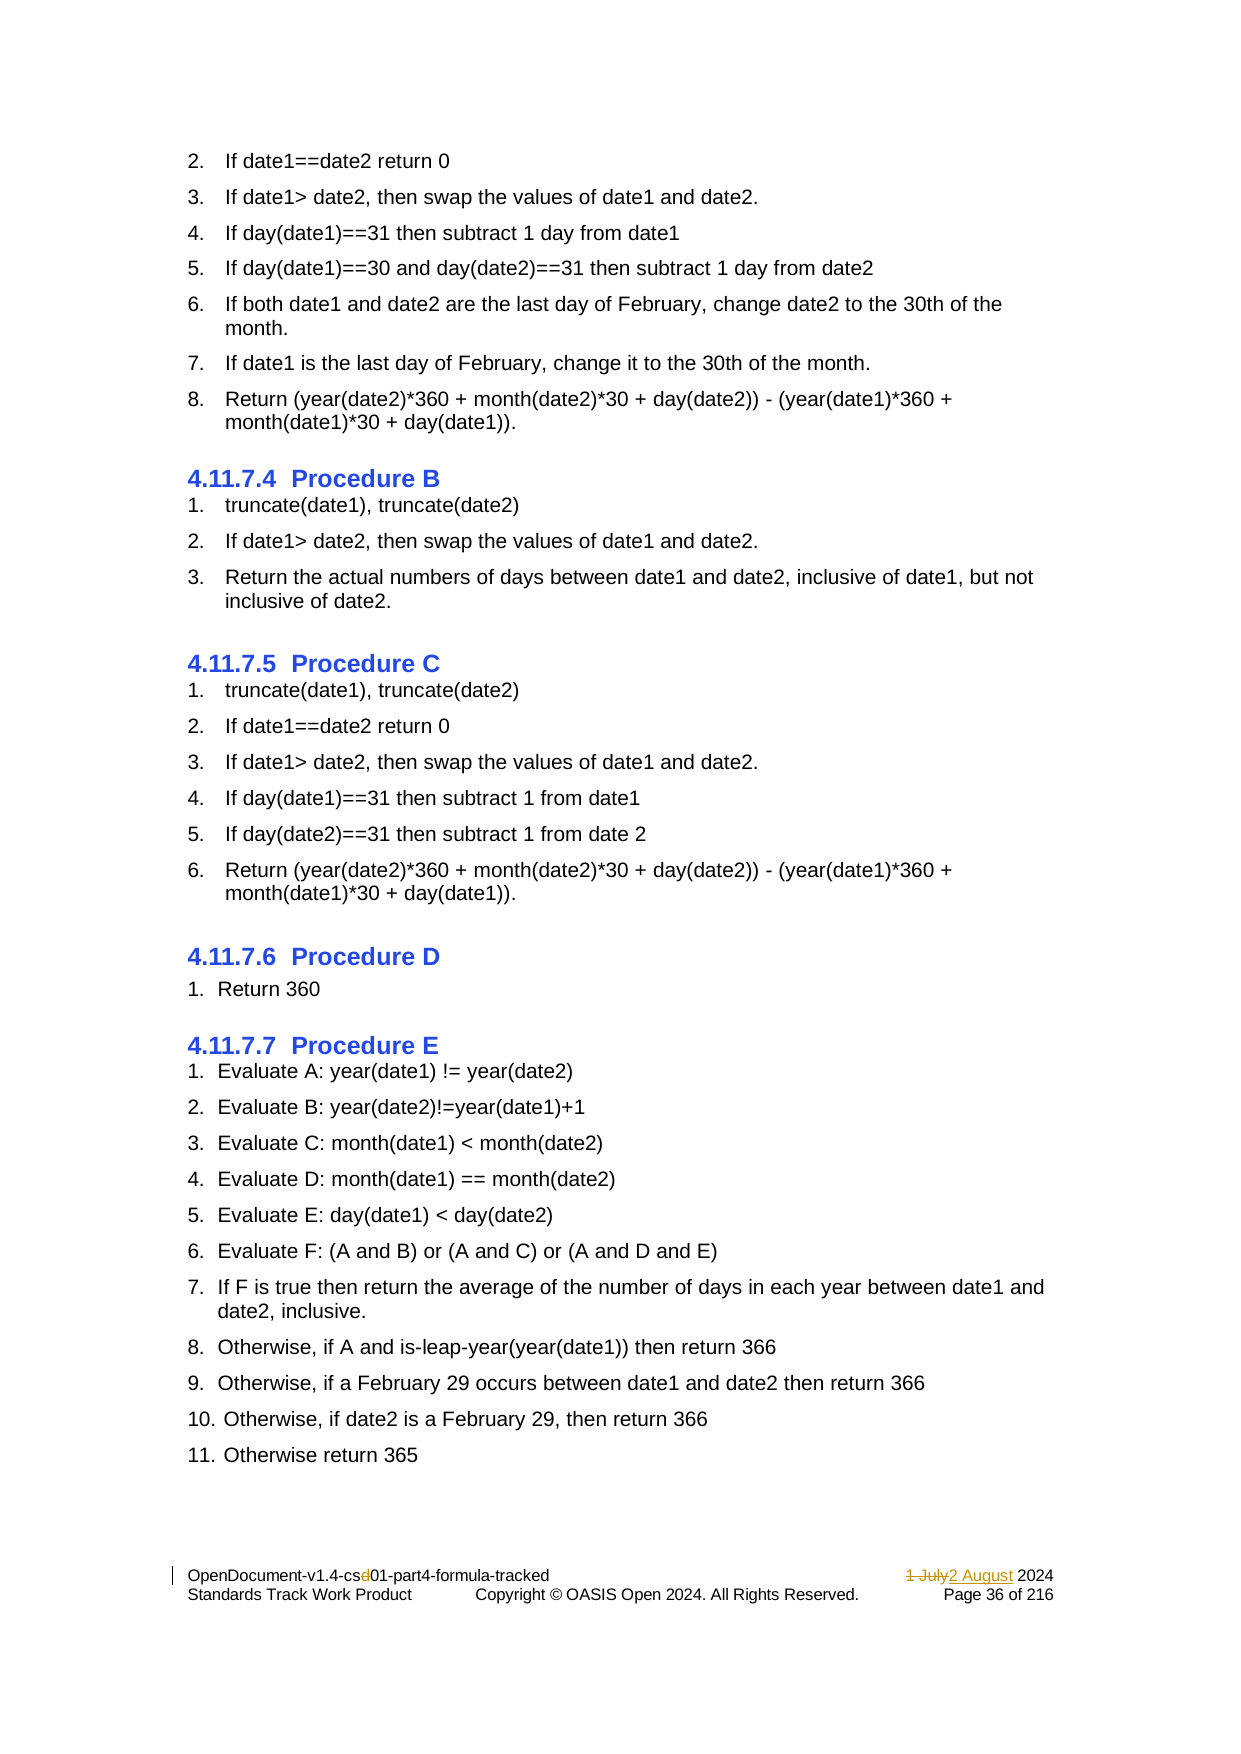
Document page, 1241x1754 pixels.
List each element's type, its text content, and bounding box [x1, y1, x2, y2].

list Evaluate D: month(date1) == month(date2) [187, 1168, 1053, 1191]
list Return (year(date2)*360 + month(date2)*30 + day(date2)) - (year(date1)*360 + month(date1)*30 + day(date1)). [187, 387, 1053, 434]
list Otherwise, if a February 29 occurs between date1 and date2 then return 366 [187, 1371, 1053, 1395]
list Evaluate F: (A and B) or (A and C) or (A and D and E) [187, 1240, 1053, 1263]
list Return the actual numbers of days between date1 and date2, inclusive of date1, but not inclusive of date2. [187, 566, 1053, 613]
list If day(date1)==31 then subtract 1 day from date1 [187, 221, 1053, 245]
list If day(date1)==30 and day(date2)==31 then subtract 1 day from date2 [187, 257, 1053, 280]
list Otherwise, if A and is-leap-year(year(date1)) then return 366 [187, 1335, 1053, 1359]
list If date1 is the last day of February, change it to the 30th of the month. [187, 352, 1053, 375]
subtitle Procedure C [187, 650, 1053, 678]
list If date1> date2, then swap the values of date1 and date2. [187, 529, 1053, 553]
subtitle Procedure B [187, 465, 1053, 493]
list If F is true then return the average of the number of days in each year between date1 and date2, inclusive. [187, 1276, 1053, 1323]
list truncate(date1), truncate(date2) [187, 678, 1053, 702]
list If day(date2)==31 then subtract 1 from date 2 [187, 822, 1053, 846]
list If day(date1)==31 then subtract 1 from date1 [187, 786, 1053, 810]
list If date1==date2 return 0 [187, 150, 1053, 173]
subtitle Procedure E [187, 1032, 1053, 1059]
list Evaluate B: year(date2)!=year(date1)+1 [187, 1096, 1053, 1119]
list Evaluate A: year(date1) != year(date2) [187, 1059, 1053, 1083]
list Otherwise, if date2 is a February 29, then return 366 [187, 1407, 1053, 1431]
list Return (year(date2)*360 + month(date2)*30 + day(date2)) - (year(date1)*360 + month(date1)*30 + day(date1)). [187, 858, 1053, 905]
subtitle Procedure D [187, 943, 1053, 971]
list Otherwise return 365 [187, 1443, 1053, 1467]
list If date1> date2, then swap the values of date1 and date2. [187, 186, 1053, 209]
list Evaluate E: day(date1) < day(date2) [187, 1204, 1053, 1227]
list truncate(date1), truncate(date2) [187, 493, 1053, 517]
list If date1==date2 return 0 [187, 714, 1053, 738]
list Evaluate C: month(date1) < month(date2) [187, 1132, 1053, 1155]
list Return 360 [187, 977, 1053, 1001]
list If date1> date2, then swap the values of date1 and date2. [187, 750, 1053, 774]
list If both date1 and date2 are the last day of February, change date2 to the 30th of the month. [187, 292, 1053, 339]
